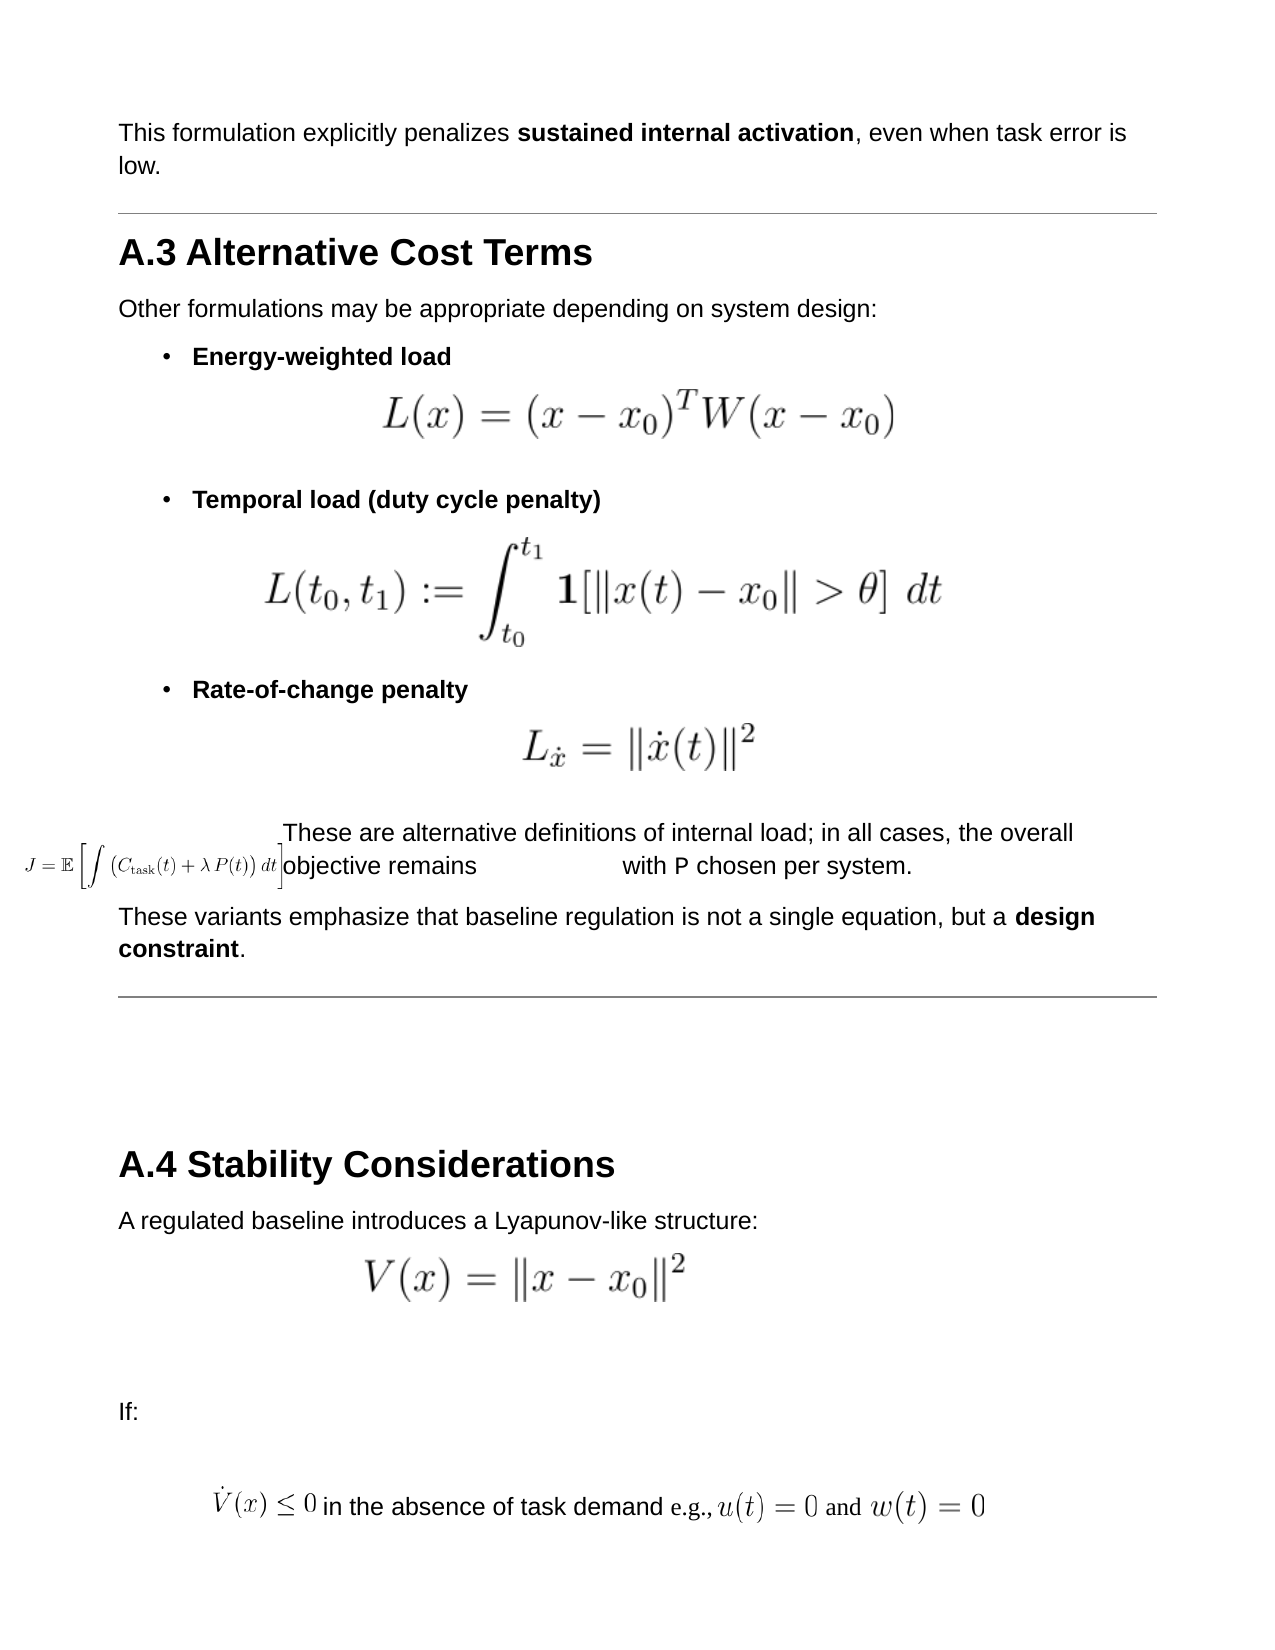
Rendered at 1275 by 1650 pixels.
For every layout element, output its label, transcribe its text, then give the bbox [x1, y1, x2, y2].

text Other formulations may be appropriate depending on system design: [118, 294, 1157, 323]
picture [520, 723, 755, 771]
text These are alternative definitions of internal load; in all cases, the overall objective remains with P chosen per system. [118, 818, 1157, 882]
picture [262, 537, 943, 647]
list Rate-of-change penalty [162, 675, 1157, 704]
list Temporal load (duty cycle penalty) [162, 485, 1157, 514]
picture [212, 1486, 316, 1518]
picture [381, 389, 894, 439]
subtitle A.3 Alternative Cost Terms [118, 230, 1157, 273]
picture [361, 1253, 686, 1302]
text If: [118, 1396, 1157, 1425]
text [984, 1492, 1157, 1521]
text in the absence of task demand e.g., [118, 1492, 717, 1521]
text This formulation explicitly penalizes sustained internal activation, even when task error is low. [118, 118, 1157, 180]
subtitle A.4 Stability Considerations [118, 1142, 1157, 1185]
picture [870, 1491, 984, 1524]
text and [817, 1492, 870, 1521]
picture [23, 843, 283, 889]
text These variants emphasize that baseline regulation is not a single equation, but a design constraint. [118, 901, 1157, 963]
list Energy-weighted load [162, 342, 1157, 371]
text A regulated baseline introduces a Lyapunov-like structure: [118, 1206, 1157, 1235]
picture [717, 1492, 817, 1523]
